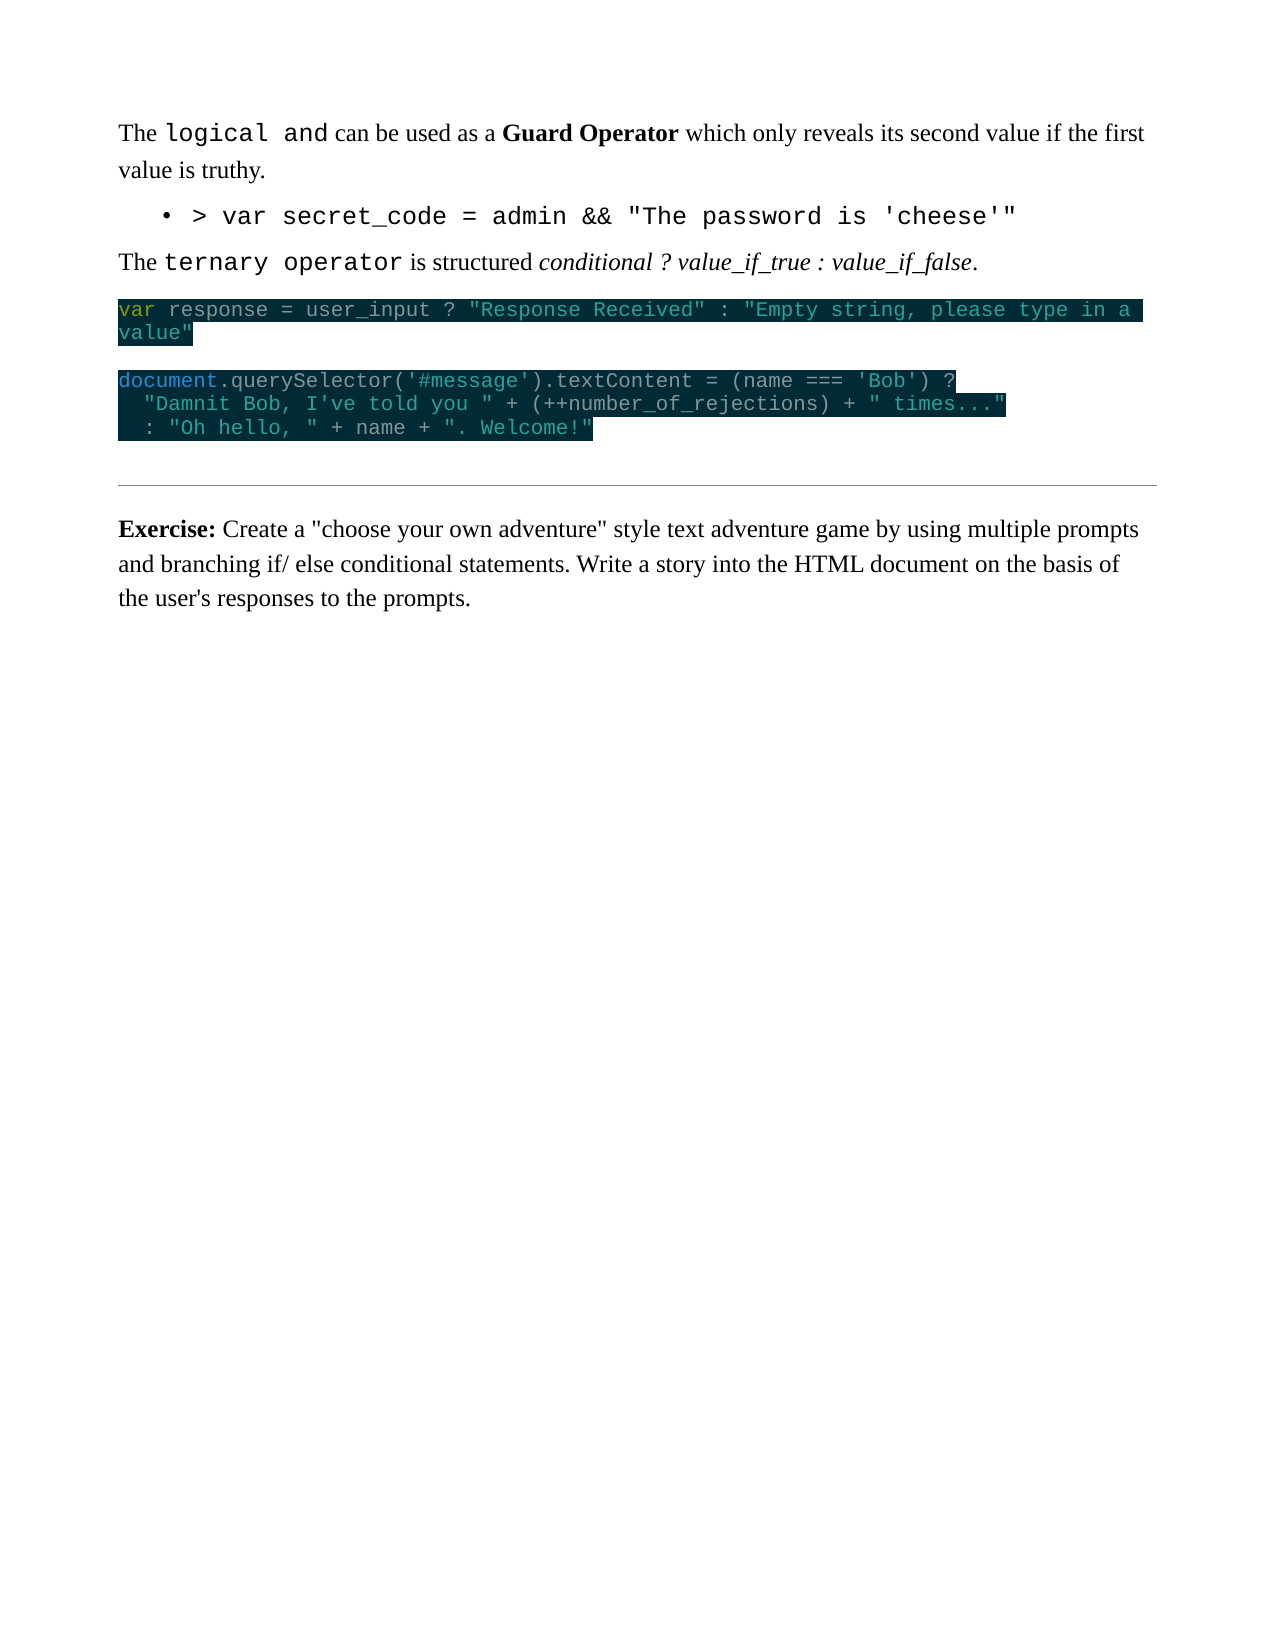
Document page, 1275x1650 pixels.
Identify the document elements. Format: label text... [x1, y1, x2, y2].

list > var secret_code = admin && "The password is 'cheese'" [162, 204, 1157, 232]
text var response = user_input ? "Response Received" : "Empty string, please type in a value" [118, 299, 1157, 346]
text Exercise: Create a "choose your own adventure" style text adventure game by using multiple prompts and branching if/ else conditional statements. Write a story into the HTML document on the basis of the user's responses to the prompts. [118, 514, 1157, 612]
text document.querySelector('#message').textContent = (name === 'Bob') ? [118, 369, 1157, 393]
text The ternary operator is structured conditional ? value_if_true : value_if_false. [118, 247, 1157, 278]
text The logical and can be used as a Guard Operator which only reveals its second value if the first value is truthy. [118, 118, 1157, 183]
text "Damnit Bob, I've told you " + (++number_of_rejections) + " times..." [118, 393, 1157, 417]
text : "Oh hello, " + name + ". Welcome!" [118, 417, 1157, 441]
